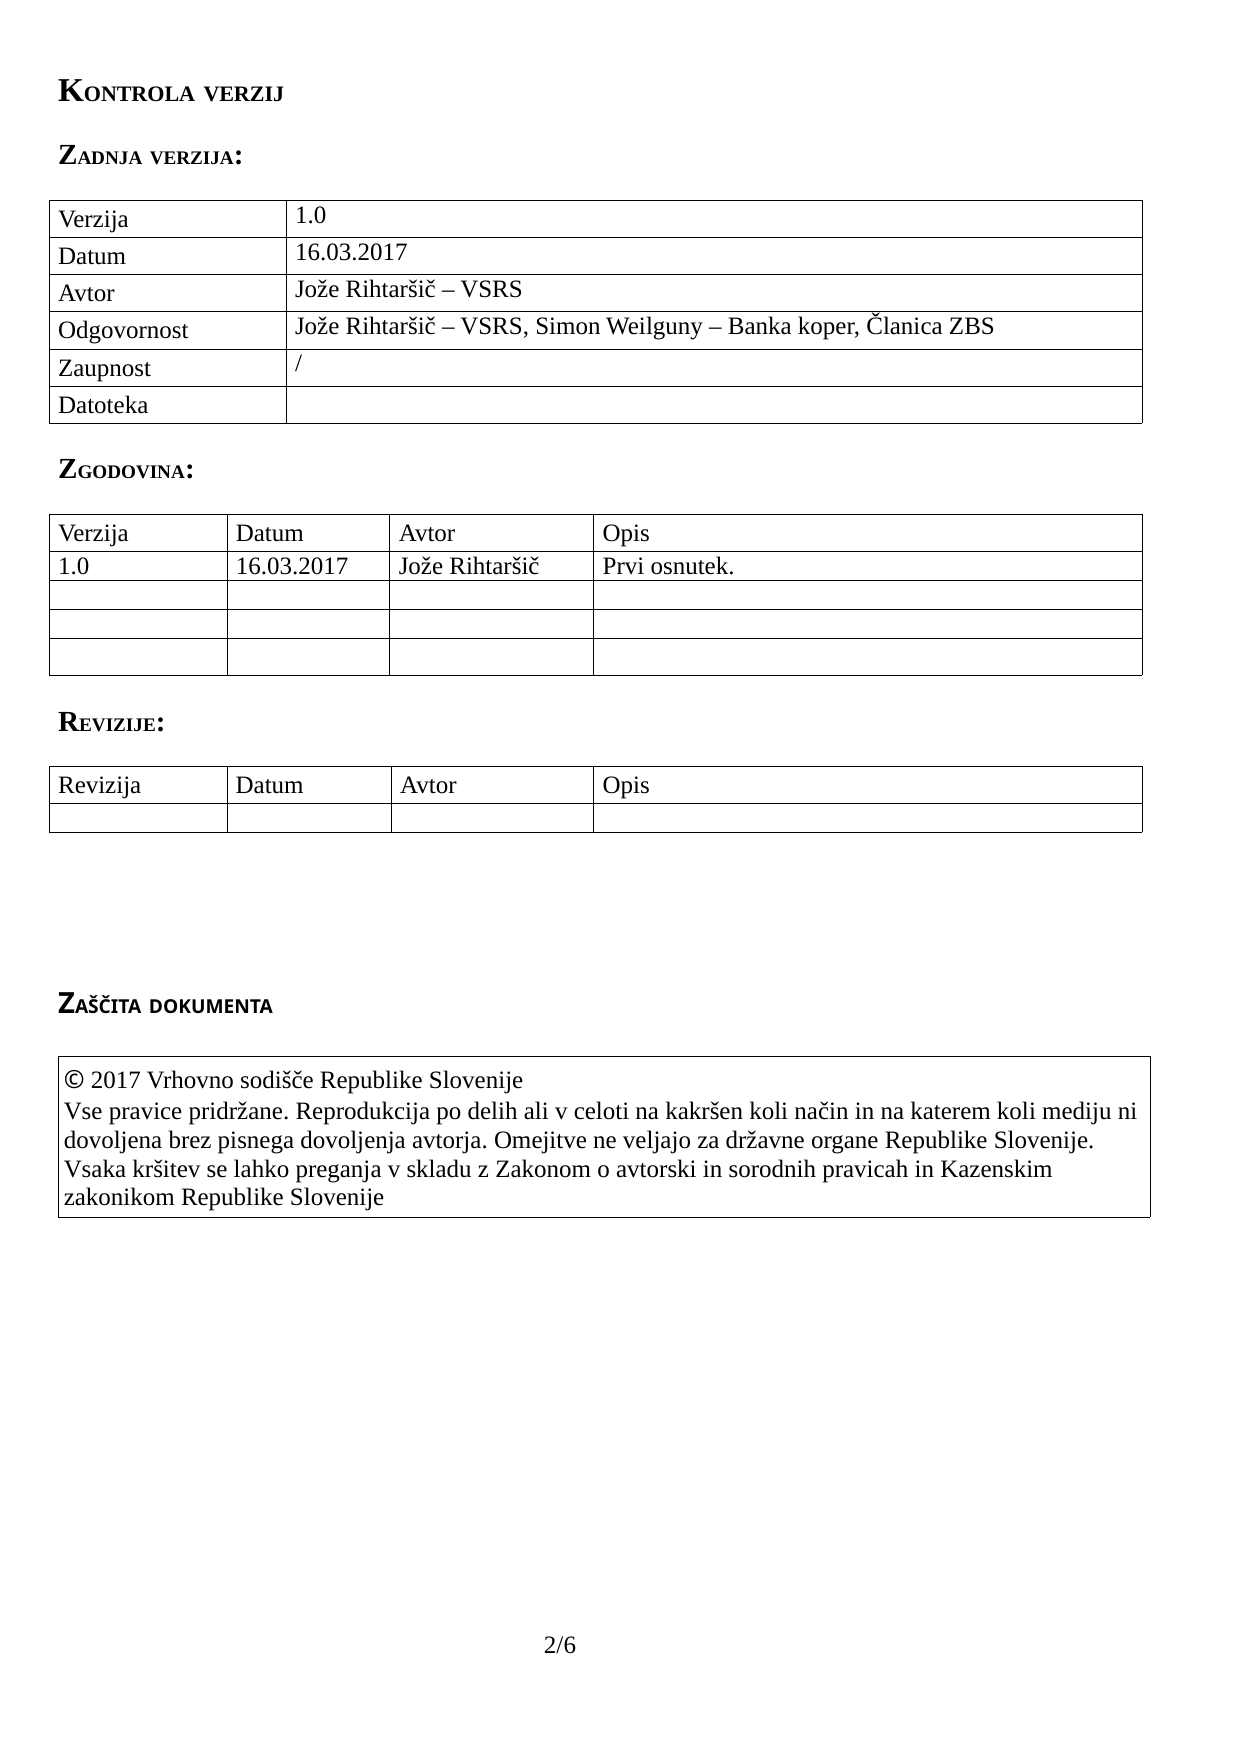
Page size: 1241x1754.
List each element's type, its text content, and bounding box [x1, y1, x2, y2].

table_header Opis [594, 767, 1142, 803]
table_header © 2017 Vrhovno sodišče Republike Slovenije Vse pravice pridržane. Reprodukcija po delih ali v celoti na kakršen koli način in na katerem koli mediju ni dovoljena brez pisnega dovoljenja avtorja. Omejitve ne veljajo za državne organe Republike Slovenije. Vsaka kršitev se lahko preganja v skladu z Zakonom o avtorski in sorodnih pravicah in Kazenskim zakonikom Republike Slovenije [59, 1057, 1150, 1217]
table_cell [390, 581, 593, 609]
table_header Avtor [392, 767, 593, 803]
text Zgodovina: [58, 452, 1177, 485]
table_cell Jože Rihtaršič – VSRS, Simon Weilguny – Banka koper, Članica ZBS [287, 312, 1142, 348]
table_cell Datum [50, 238, 286, 274]
table_cell Jože Rihtaršič [390, 552, 593, 580]
table_cell [390, 610, 593, 638]
table_cell Avtor [50, 275, 286, 311]
table_cell [390, 639, 593, 675]
text Revizije: [58, 704, 1177, 737]
table_cell [228, 610, 389, 638]
table_cell 16.03.2017 [228, 552, 389, 580]
table_cell Odgovornost [50, 312, 286, 348]
table_cell [594, 639, 1142, 675]
table_cell [594, 804, 1142, 832]
text Kontrola verzij [58, 70, 1177, 109]
table_header Datum [228, 515, 389, 551]
table_cell Zaupnost [50, 350, 286, 386]
table_cell [50, 581, 227, 609]
table_cell 16.03.2017 [287, 238, 1142, 274]
table_header Datum [228, 767, 391, 803]
table_header Verzija [50, 515, 227, 551]
table_header 1.0 [287, 201, 1142, 237]
table_cell [228, 639, 389, 675]
table_header Avtor [390, 515, 593, 551]
table_cell [287, 387, 1142, 423]
table_cell 1.0 [50, 552, 227, 580]
text Zadnja verzija: [58, 137, 1177, 171]
table_cell Datoteka [50, 387, 286, 423]
table_header Opis [594, 515, 1142, 551]
table_cell [50, 610, 227, 638]
table_cell [228, 804, 391, 832]
table_cell [392, 804, 593, 832]
table_header Revizija [50, 767, 227, 803]
table_cell / [287, 350, 1142, 386]
table_cell [228, 581, 389, 609]
table_cell [594, 610, 1142, 638]
table_header Verzija [50, 201, 286, 237]
table_cell [50, 639, 227, 675]
table_cell [594, 581, 1142, 609]
table_cell [50, 804, 227, 832]
text Zaščita dokumenta [58, 982, 1177, 1022]
table_cell Prvi osnutek. [594, 552, 1142, 580]
table_cell Jože Rihtaršič – VSRS [287, 275, 1142, 311]
